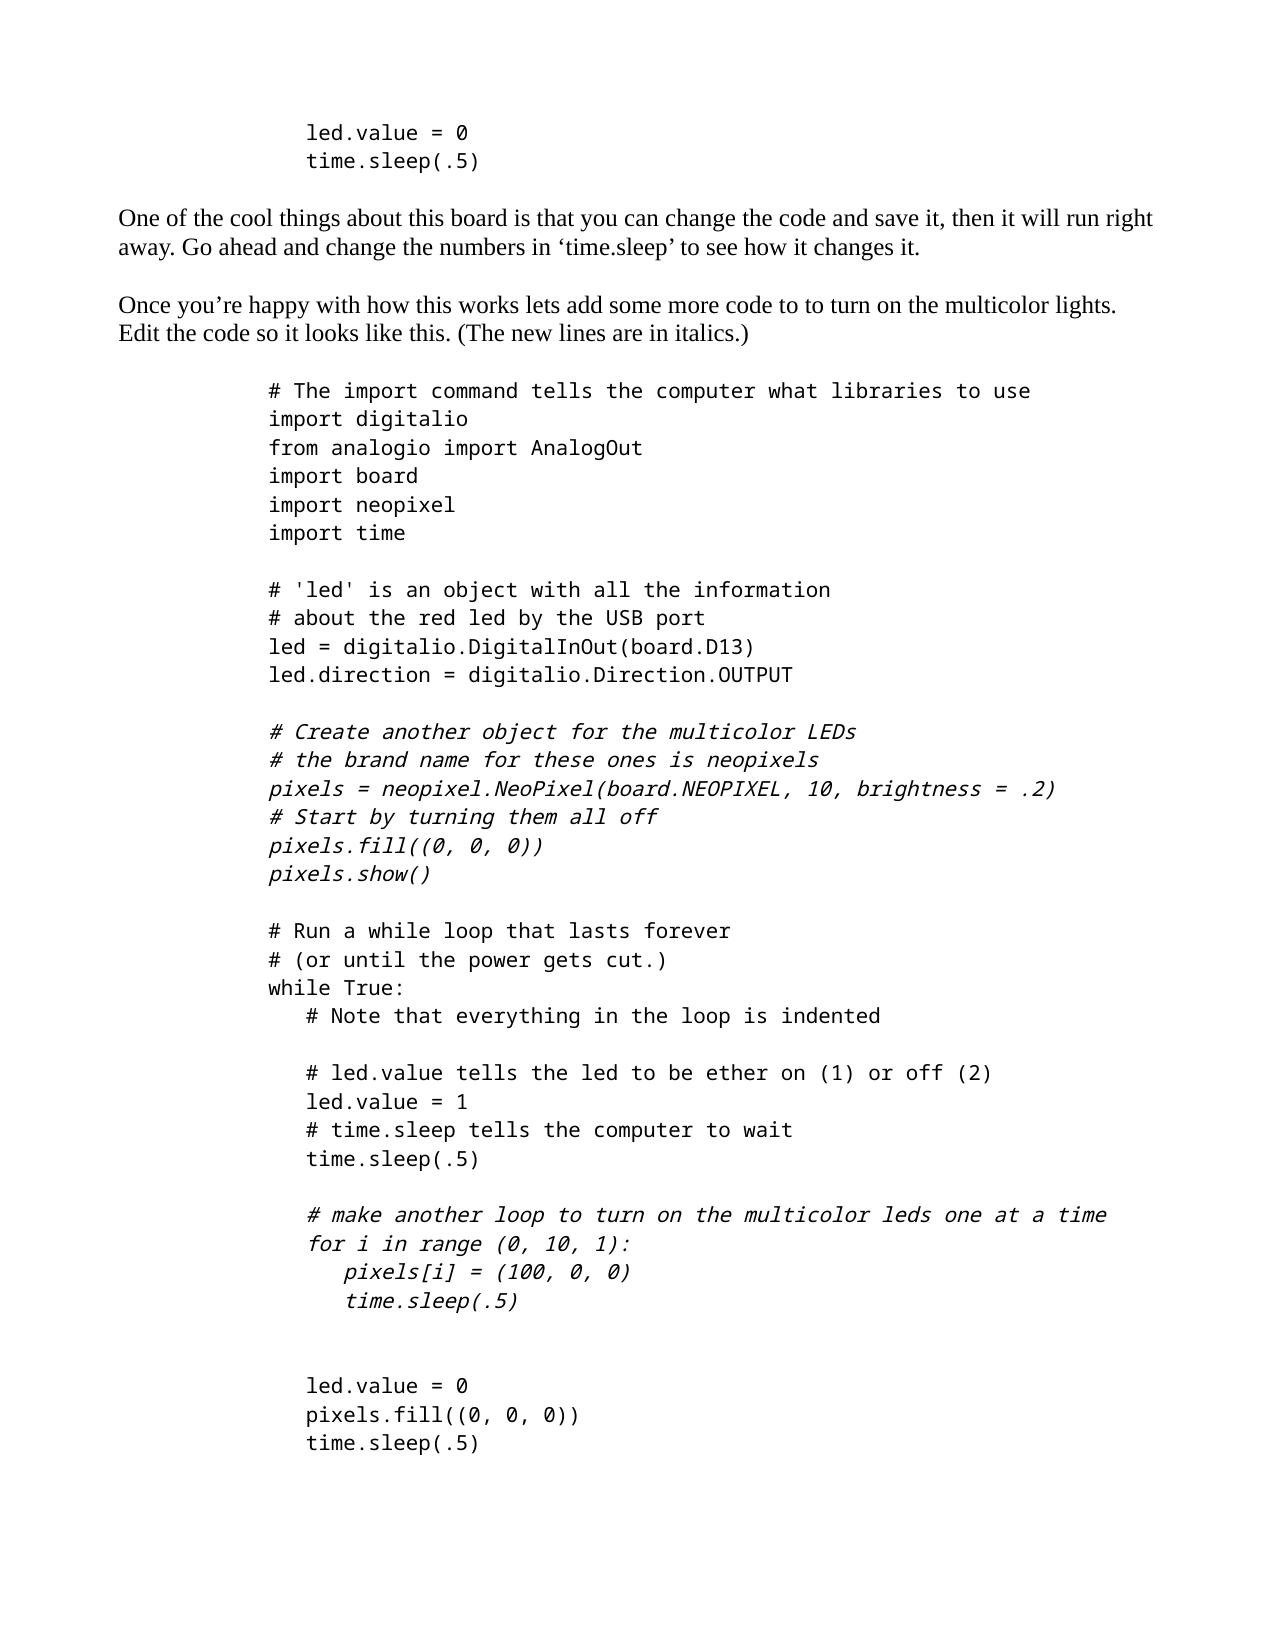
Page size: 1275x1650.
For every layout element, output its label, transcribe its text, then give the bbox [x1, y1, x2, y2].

text while True: [268, 973, 1157, 1002]
text pixels = neopixel.NeoPixel(board.NEOPIXEL, 10, brightness = .2) [268, 774, 1157, 802]
text import board [268, 461, 1157, 490]
text time.sleep(.5) [268, 1144, 1157, 1172]
text # The import command tells the computer what libraries to use [268, 376, 1157, 404]
text pixels.fill((0, 0, 0)) [268, 1400, 1157, 1428]
text Once you’re happy with how this works lets add some more code to to turn on the multicolor lights. Edit the code so it looks like this. (The new lines are in italics.) [118, 290, 1157, 347]
text time.sleep(.5) [268, 1286, 1157, 1314]
text led = digitalio.DigitalInOut(board.D13) [268, 632, 1157, 660]
text import neopixel [268, 490, 1157, 518]
text # make another loop to turn on the multicolor leds one at a time [268, 1201, 1157, 1229]
text # Start by turning them all off [268, 802, 1157, 831]
text # Note that everything in the loop is indented [268, 1002, 1157, 1030]
text # Run a while loop that lasts forever [268, 916, 1157, 945]
text # about the red led by the USB port [268, 603, 1157, 632]
text led.direction = digitalio.Direction.OUTPUT [268, 660, 1157, 689]
text # (or until the power gets cut.) [268, 945, 1157, 973]
text from analogio import AnalogOut [268, 433, 1157, 461]
text import time [268, 518, 1157, 547]
text pixels[i] = (100, 0, 0) [268, 1257, 1157, 1286]
text time.sleep(.5) [268, 1428, 1157, 1457]
text # 'led' is an object with all the information [268, 575, 1157, 603]
text for i in range (0, 10, 1): [268, 1229, 1157, 1257]
text One of the cool things about this board is that you can change the code and save it, then it will run right away. Go ahead and change the numbers in ‘time.sleep’ to see how it changes it. [118, 203, 1157, 261]
text time.sleep(.5) [268, 147, 1157, 175]
text # the brand name for these ones is neopixels [268, 746, 1157, 774]
text # Create another object for the multicolor LEDs [268, 717, 1157, 746]
text # time.sleep tells the computer to wait [268, 1115, 1157, 1144]
text # led.value tells the led to be ether on (1) or off (2) [268, 1058, 1157, 1087]
text import digitalio [268, 404, 1157, 433]
text pixels.show() [268, 859, 1157, 888]
text pixels.fill((0, 0, 0)) [268, 831, 1157, 859]
text led.value = 0 [268, 118, 1157, 147]
text led.value = 0 [268, 1371, 1157, 1400]
text led.value = 1 [268, 1087, 1157, 1115]
